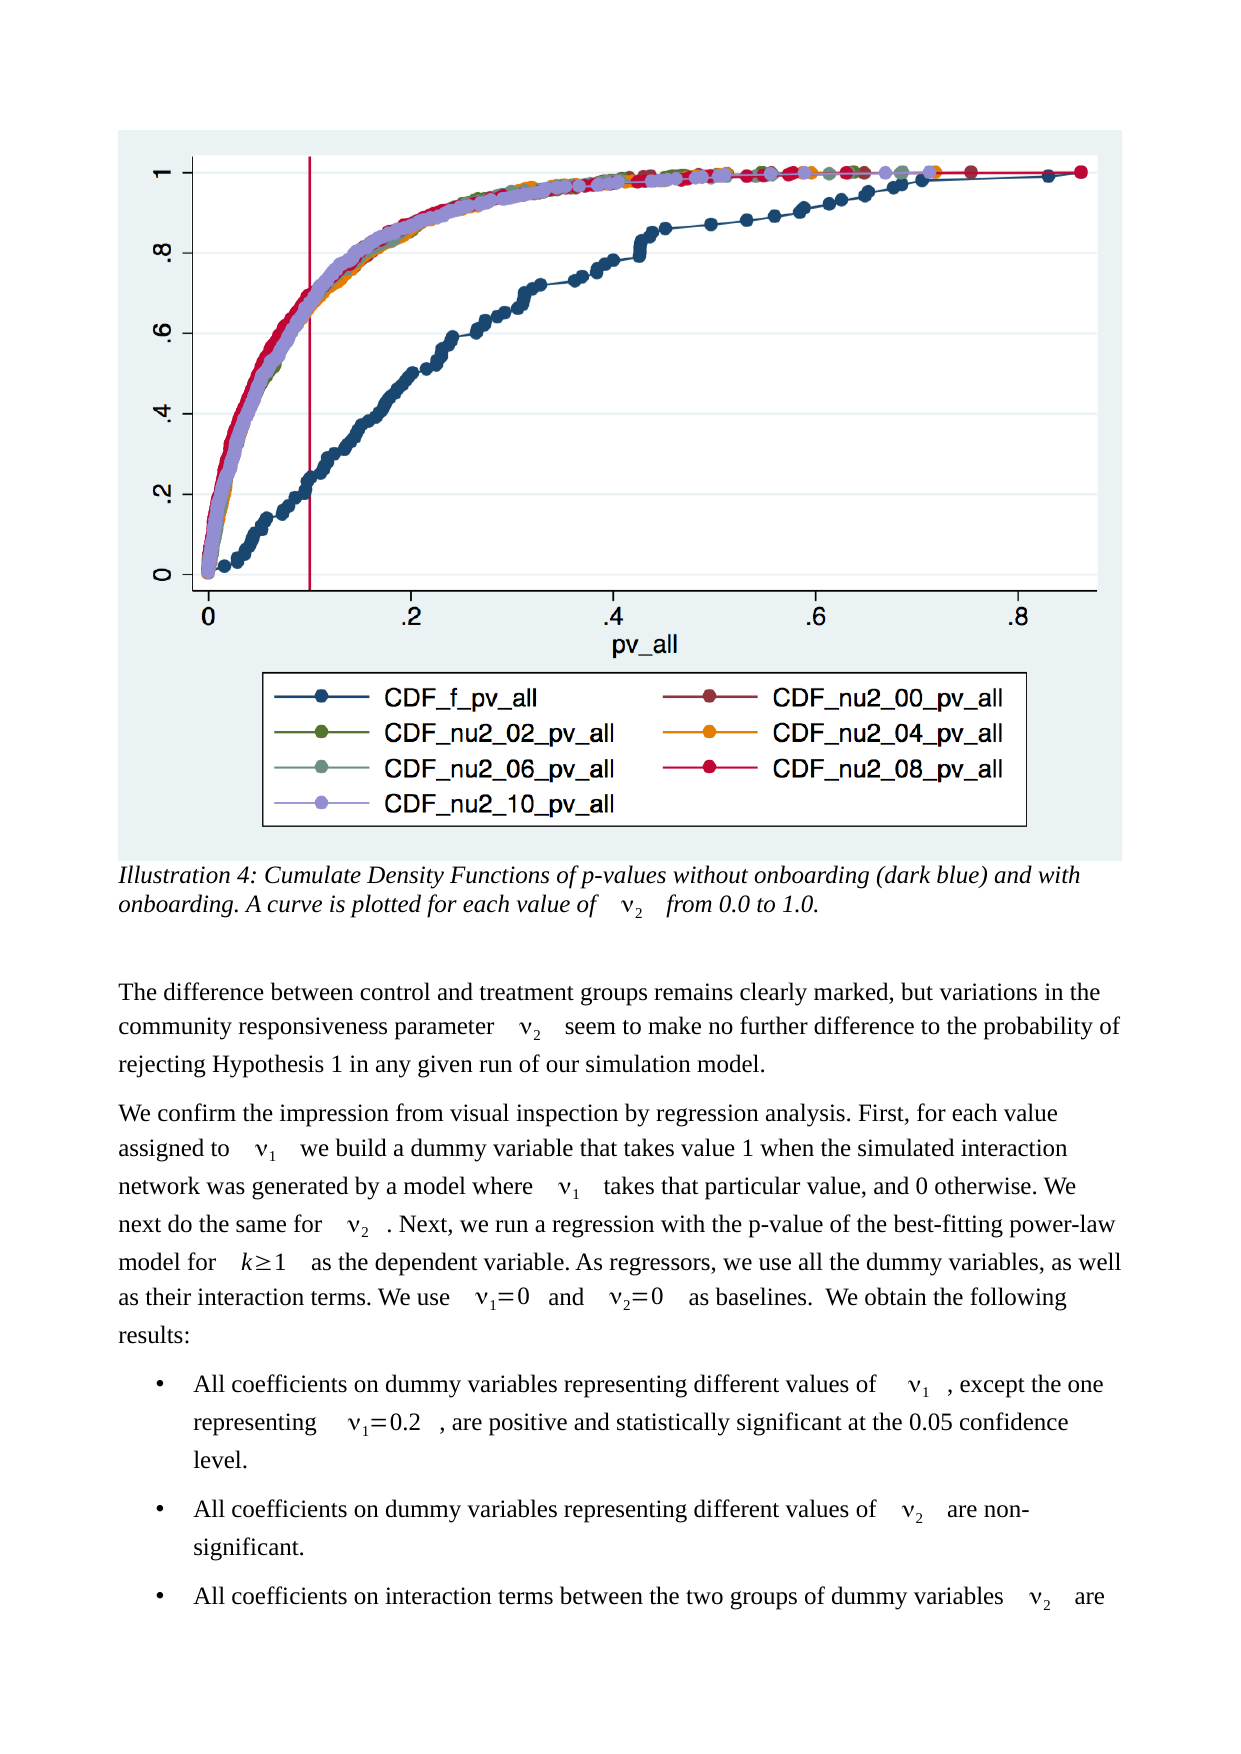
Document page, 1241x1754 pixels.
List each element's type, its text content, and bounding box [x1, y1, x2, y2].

list All coefficients on dummy variables representing different values of are non-significant. [156, 1494, 1122, 1561]
list All coefficients on dummy variables representing different values of , except the one representing , are positive and statistically significant at the 0.05 confidence level. [156, 1369, 1122, 1474]
text The difference between control and treatment groups remains clearly marked, but variations in the community responsiveness parameter seem to make no further difference to the probability of rejecting Hypothesis 1 in any given run of our simulation model. [118, 977, 1122, 1078]
list All coefficients on interaction terms between the two groups of dummy variables are non-significant. [156, 1581, 1122, 1614]
text Illustration 4: Cumulate Density Functions of p-values without onboarding (dark blue) and with onboarding. A curve is plotted for each value of from 0.0 to 1.0. [118, 861, 1122, 922]
picture [118, 130, 1123, 861]
text We confirm the impression from visual inspection by regression analysis. First, for each value assigned to we build a dummy variable that takes value 1 when the simulated interaction network was generated by a model where takes that particular value, and 0 otherwise. We next do the same for . Next, we run a regression with the p-value of the best-fitting power-law model for as the dependent variable. As regressors, we use all the dummy variables, as well as their interaction terms. We use and as baselines. We obtain the following results: [118, 1098, 1122, 1348]
